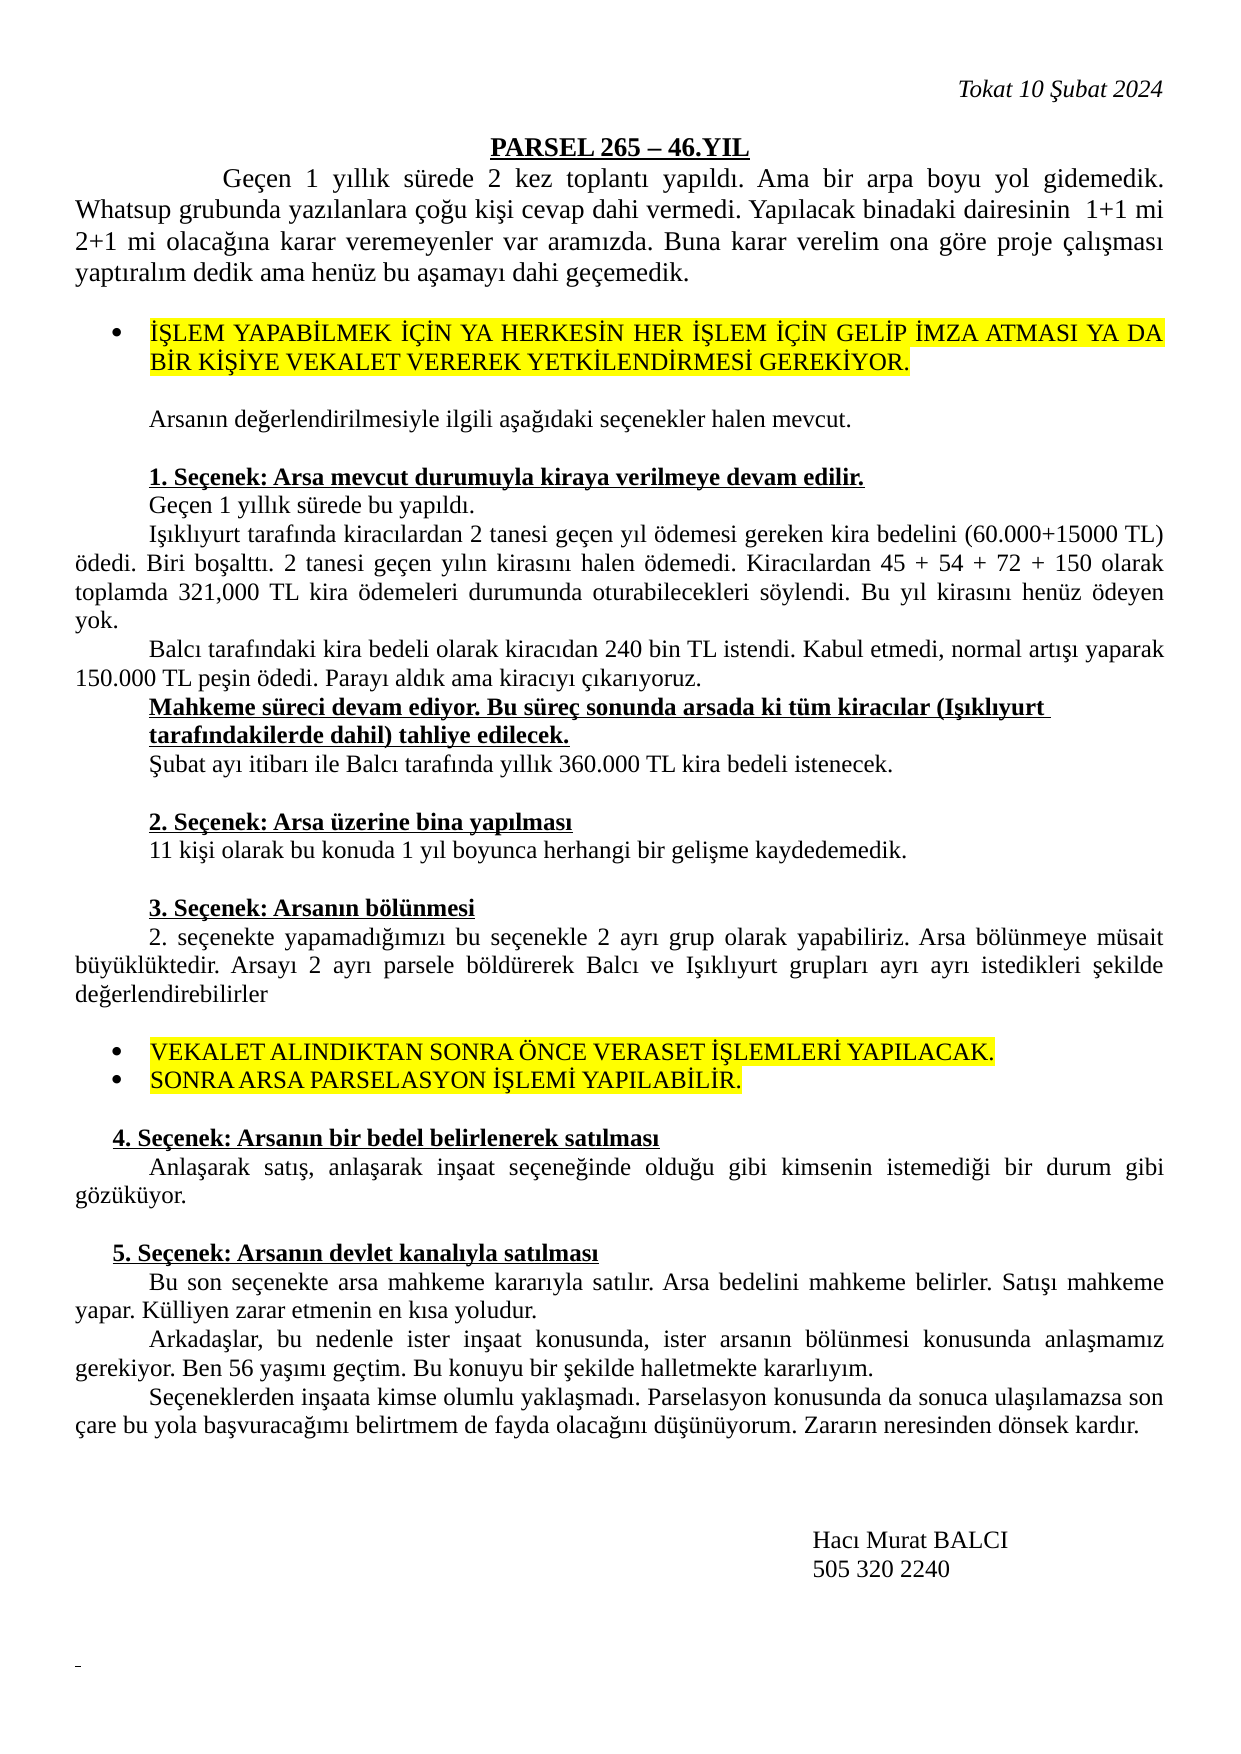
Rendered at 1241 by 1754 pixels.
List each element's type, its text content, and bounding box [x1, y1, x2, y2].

text Arsanın değerlendirilmesiyle ilgili aşağıdaki seçenekler halen mevcut. [75, 404, 1165, 433]
text Anlaşarak satış, anlaşarak inşaat seçeneğinde olduğu gibi kimsenin istemediği bir durum gibi gözüküyor. [75, 1152, 1165, 1209]
text Hacı Murat BALCI [75, 1526, 1165, 1554]
text Işıklıyurt tarafında kiracılardan 2 tanesi geçen yıl ödemesi gereken kira bedelini (60.000+15000 TL) ödedi. Biri boşalttı. 2 tanesi geçen yılın kirasını halen ödemedi. Kiracılardan 45 + 54 + 72 + 150 olarak toplamda 321,000 TL kira ödemeleri durumunda oturabilecekleri söylendi. Bu yıl kirasını henüz ödeyen yok. [75, 519, 1165, 634]
list SONRA ARSA PARSELASYON İŞLEMİ YAPILABİLİR. [112, 1066, 1165, 1094]
text 4. Seçenek: Arsanın bir bedel belirlenerek satılması [112, 1123, 1165, 1152]
text PARSEL 265 – 46.YIL [75, 131, 1165, 162]
text Balcı tarafındaki kira bedeli olarak kiracıdan 240 bin TL istendi. Kabul etmedi, normal artışı yaparak 150.000 TL peşin ödedi. Parayı aldık ama kiracıyı çıkarıyoruz. [75, 634, 1165, 692]
text Şubat ayı itibarı ile Balcı tarafında yıllık 360.000 TL kira bedeli istenecek. [75, 749, 1165, 778]
text Mahkeme süreci devam ediyor. Bu süreç sonunda arsada ki tüm kiracılar (Işıklıyurt tarafındakilerde dahil) tahliye edilecek. [149, 692, 1165, 749]
text Geçen 1 yıllık sürede 2 kez toplantı yapıldı. Ama bir arpa boyu yol gidemedik. Whatsup grubunda yazılanlara çoğu kişi cevap dahi vermedi. Yapılacak binadaki dairesinin 1+1 mi 2+1 mi olacağına karar veremeyenler var aramızda. Buna karar verelim ona göre proje çalışması yaptıralım dedik ama henüz bu aşamayı dahi geçemedik. [75, 162, 1165, 287]
text Arkadaşlar, bu nedenle ister inşaat konusunda, ister arsanın bölünmesi konusunda anlaşmamız gerekiyor. Ben 56 yaşımı geçtim. Bu konuyu bir şekilde halletmekte kararlıyım. [75, 1324, 1165, 1382]
text 1. Seçenek: Arsa mevcut durumuyla kiraya verilmeye devam edilir. [149, 462, 1165, 491]
list İŞLEM YAPABİLMEK İÇİN YA HERKESİN HER İŞLEM İÇİN GELİP İMZA ATMASI YA DA BİR KİŞİYE VEKALET VEREREK YETKİLENDİRMESİ GEREKİYOR. [112, 318, 1165, 376]
text 505 320 2240 [75, 1554, 1165, 1583]
list VEKALET ALINDIKTAN SONRA ÖNCE VERASET İŞLEMLERİ YAPILACAK. [112, 1037, 1165, 1066]
text 5. Seçenek: Arsanın devlet kanalıyla satılması [112, 1238, 1165, 1267]
text Geçen 1 yıllık sürede bu yapıldı. [75, 491, 1165, 519]
text 2. Seçenek: Arsa üzerine bina yapılması [149, 807, 1165, 836]
text Bu son seçenekte arsa mahkeme kararıyla satılır. Arsa bedelini mahkeme belirler. Satışı mahkeme yapar. Külliyen zarar etmenin en kısa yoludur. [75, 1267, 1165, 1324]
text 11 kişi olarak bu konuda 1 yıl boyunca herhangi bir gelişme kaydedemedik. [75, 836, 1165, 864]
text Seçeneklerden inşaata kimse olumlu yaklaşmadı. Parselasyon konusunda da sonuca ulaşılamazsa son çare bu yola başvuracağımı belirtmem de fayda olacağını düşünüyorum. Zararın neresinden dönsek kardır. [75, 1382, 1165, 1439]
text 2. seçenekte yapamadığımızı bu seçenekle 2 ayrı grup olarak yapabiliriz. Arsa bölünmeye müsait büyüklüktedir. Arsayı 2 ayrı parsele böldürerek Balcı ve Işıklıyurt grupları ayrı ayrı istedikleri şekilde değerlendirebilirler [75, 922, 1165, 1008]
text 3. Seçenek: Arsanın bölünmesi [149, 893, 1165, 922]
